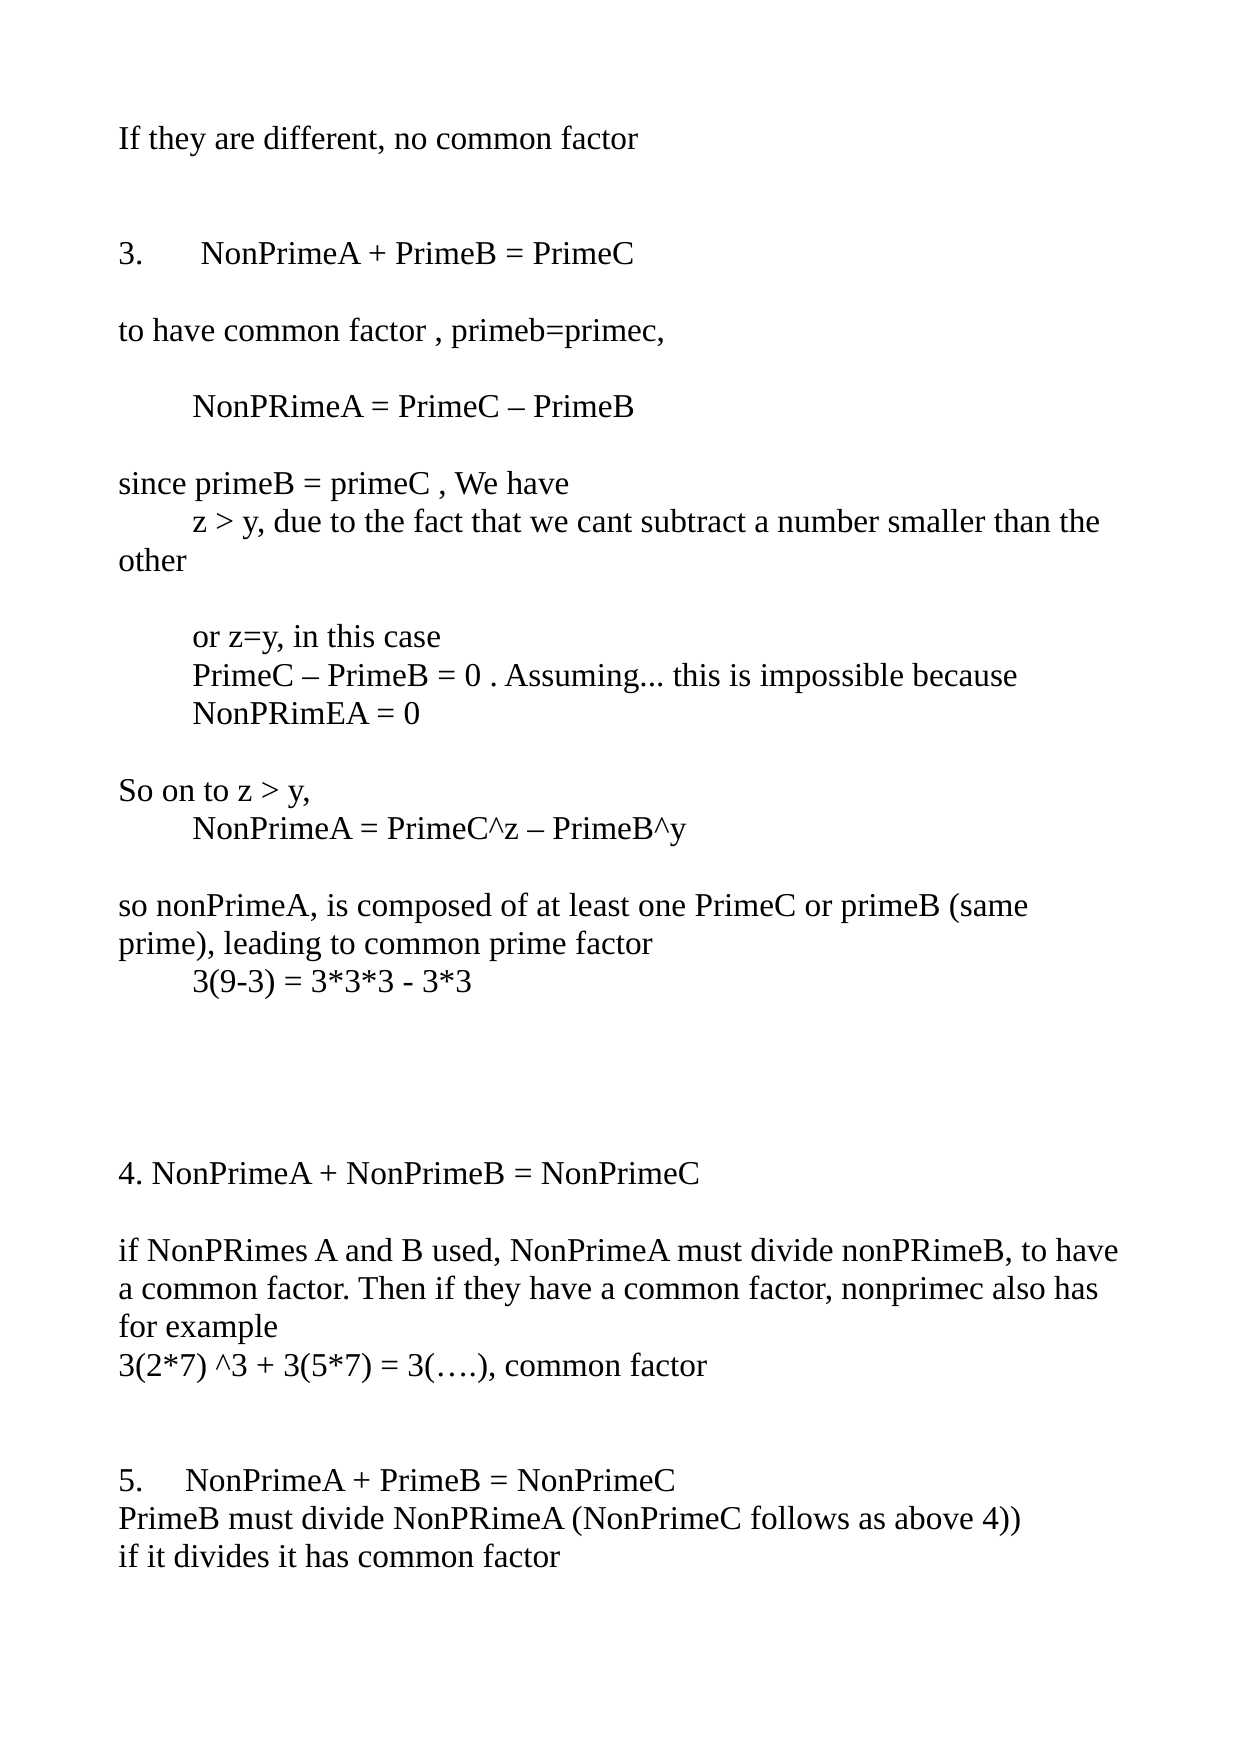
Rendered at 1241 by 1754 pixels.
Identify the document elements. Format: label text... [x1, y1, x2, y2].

text 3(2*7) ^3 + 3(5*7) = 3(….), common factor [118, 1345, 1122, 1383]
text if NonPRimes A and B used, NonPrimeA must divide nonPRimeB, to have a common factor. Then if they have a common factor, nonprimec also has [118, 1230, 1122, 1306]
text for example [118, 1306, 1122, 1345]
text NonPrimeA = PrimeC^z – PrimeB^y [118, 808, 1122, 846]
text 3. NonPrimeA + PrimeB = PrimeC [118, 233, 1122, 271]
text so nonPrimeA, is composed of at least one PrimeC or primeB (same prime), leading to common prime factor [118, 885, 1122, 961]
text 3(9-3) = 3*3*3 - 3*3 [118, 961, 1122, 1000]
text 4. NonPrimeA + NonPrimeB = NonPrimeC [118, 1153, 1122, 1191]
text So on to z > y, [118, 770, 1122, 808]
text PrimeC – PrimeB = 0 . Assuming... this is impossible because [118, 655, 1122, 693]
text or z=y, in this case [118, 616, 1122, 655]
text if it divides it has common factor [118, 1536, 1122, 1575]
text z > y, due to the fact that we cant subtract a number smaller than the other [118, 501, 1122, 578]
text PrimeB must divide NonPRimeA (NonPrimeC follows as above 4)) [118, 1498, 1122, 1536]
text to have common factor , primeb=primec, [118, 310, 1122, 348]
text NonPRimeA = PrimeC – PrimeB [118, 386, 1122, 425]
text 5. NonPrimeA + PrimeB = NonPrimeC [118, 1460, 1122, 1498]
text If they are different, no common factor [118, 118, 1122, 156]
text since primeB = primeC , We have [118, 463, 1122, 501]
text NonPRimEA = 0 [118, 693, 1122, 731]
